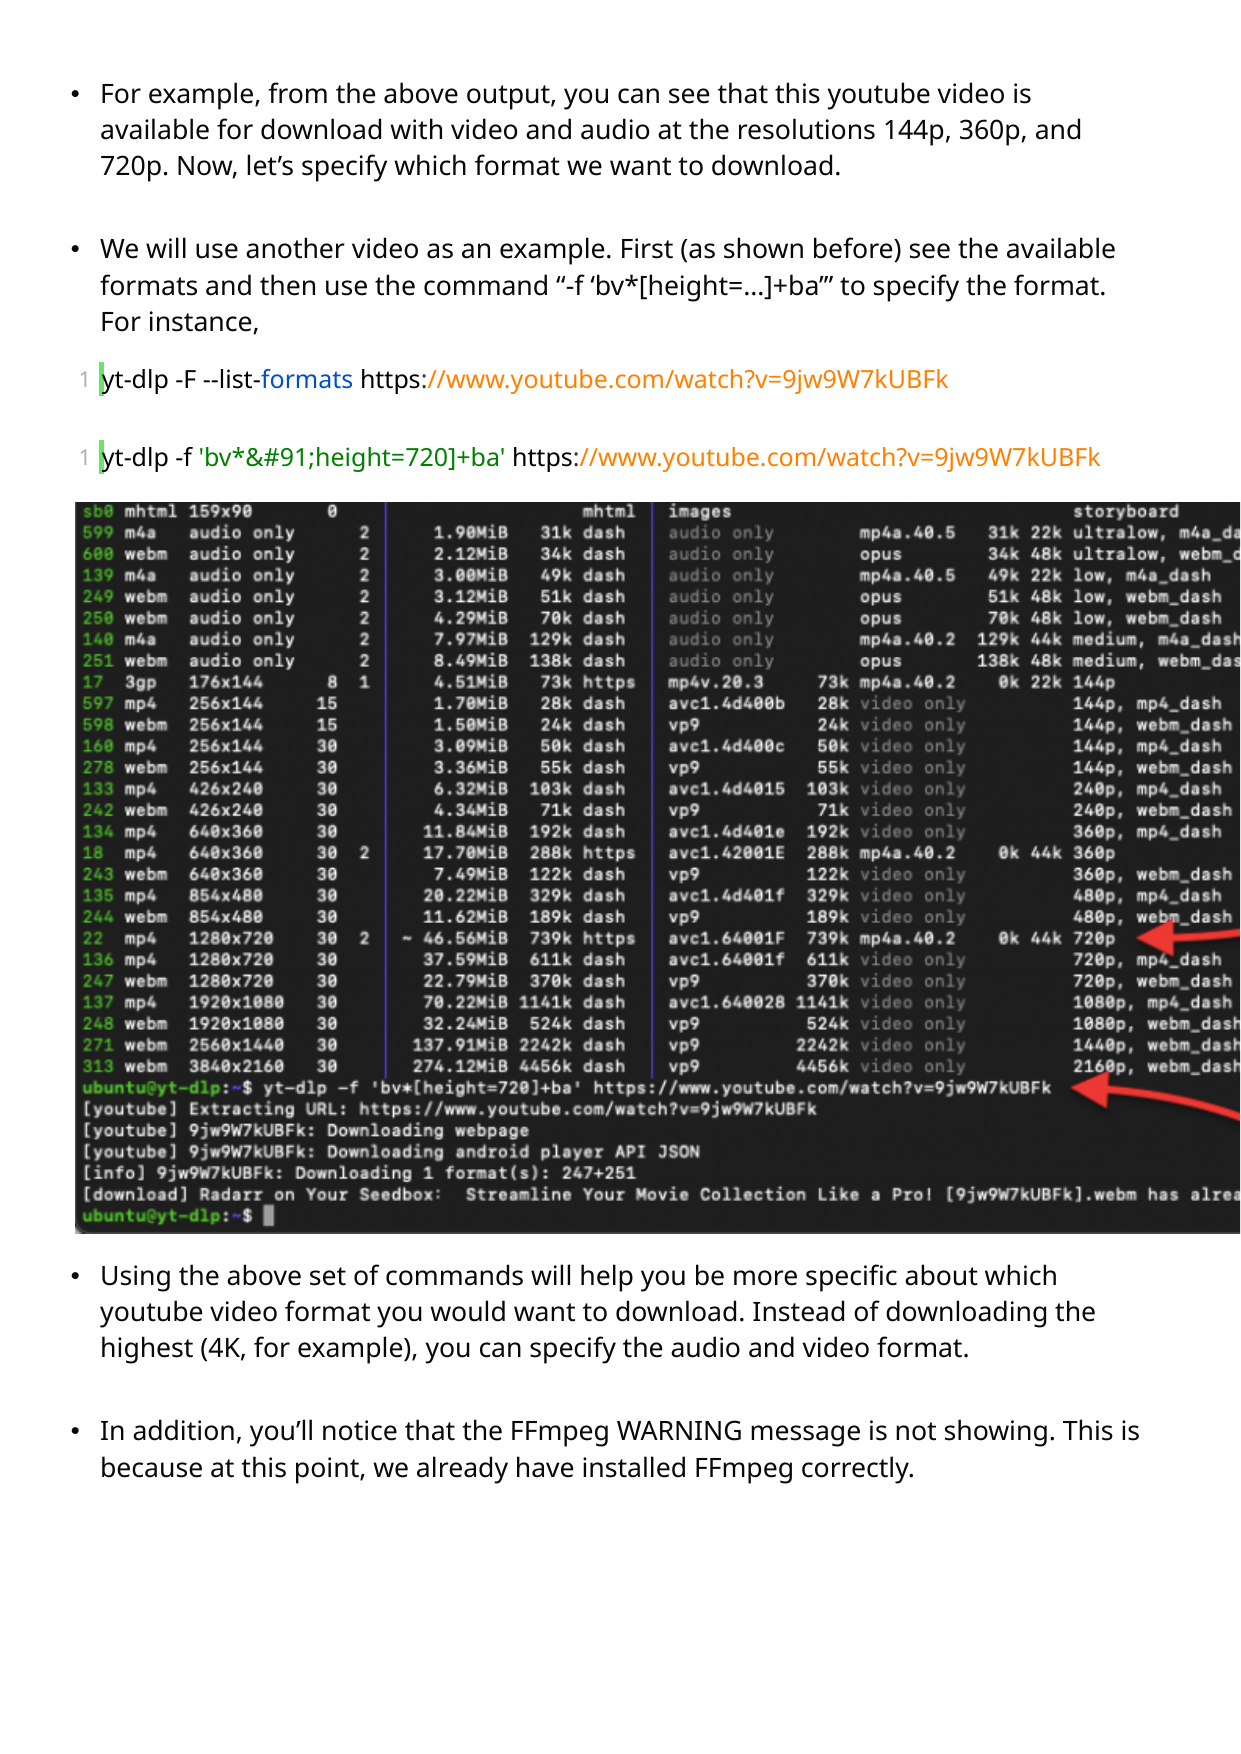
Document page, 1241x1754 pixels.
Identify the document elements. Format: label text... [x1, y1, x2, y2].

list We will use another video as an example. First (as shown before) see the available formats and then use the command “-f ‘bv*[height=…]+ba’” to specify the format. For instance, [75, 230, 1140, 339]
table_header 1 [75, 362, 99, 396]
list Using the above set of commands will help you be more specific about which youtube video format you would want to download. Instead of downloading the highest (4K, for example), you can specify the audio and video format. [75, 1257, 1140, 1366]
table_header yt-dlp -F --list-formats https://www.youtube.com/watch?v=9jw9W7kUBFk [104, 362, 1024, 396]
list For example, from the above output, you can see that this youtube video is available for download with video and audio at the resolutions 144p, 360p, and 720p. Now, let’s specify which format we want to download. [75, 75, 1140, 183]
list In addition, you’ll notice that the FFmpeg WARNING message is not showing. This is because at this point, we already have installed FFmpeg correctly. [75, 1412, 1140, 1485]
table_header 1 [75, 440, 99, 474]
table_header yt-dlp -f 'bv*&#91;height=720]+ba' https://www.youtube.com/watch?v=9jw9W7kUBFk [104, 440, 1165, 474]
picture [75, 502, 1241, 1234]
